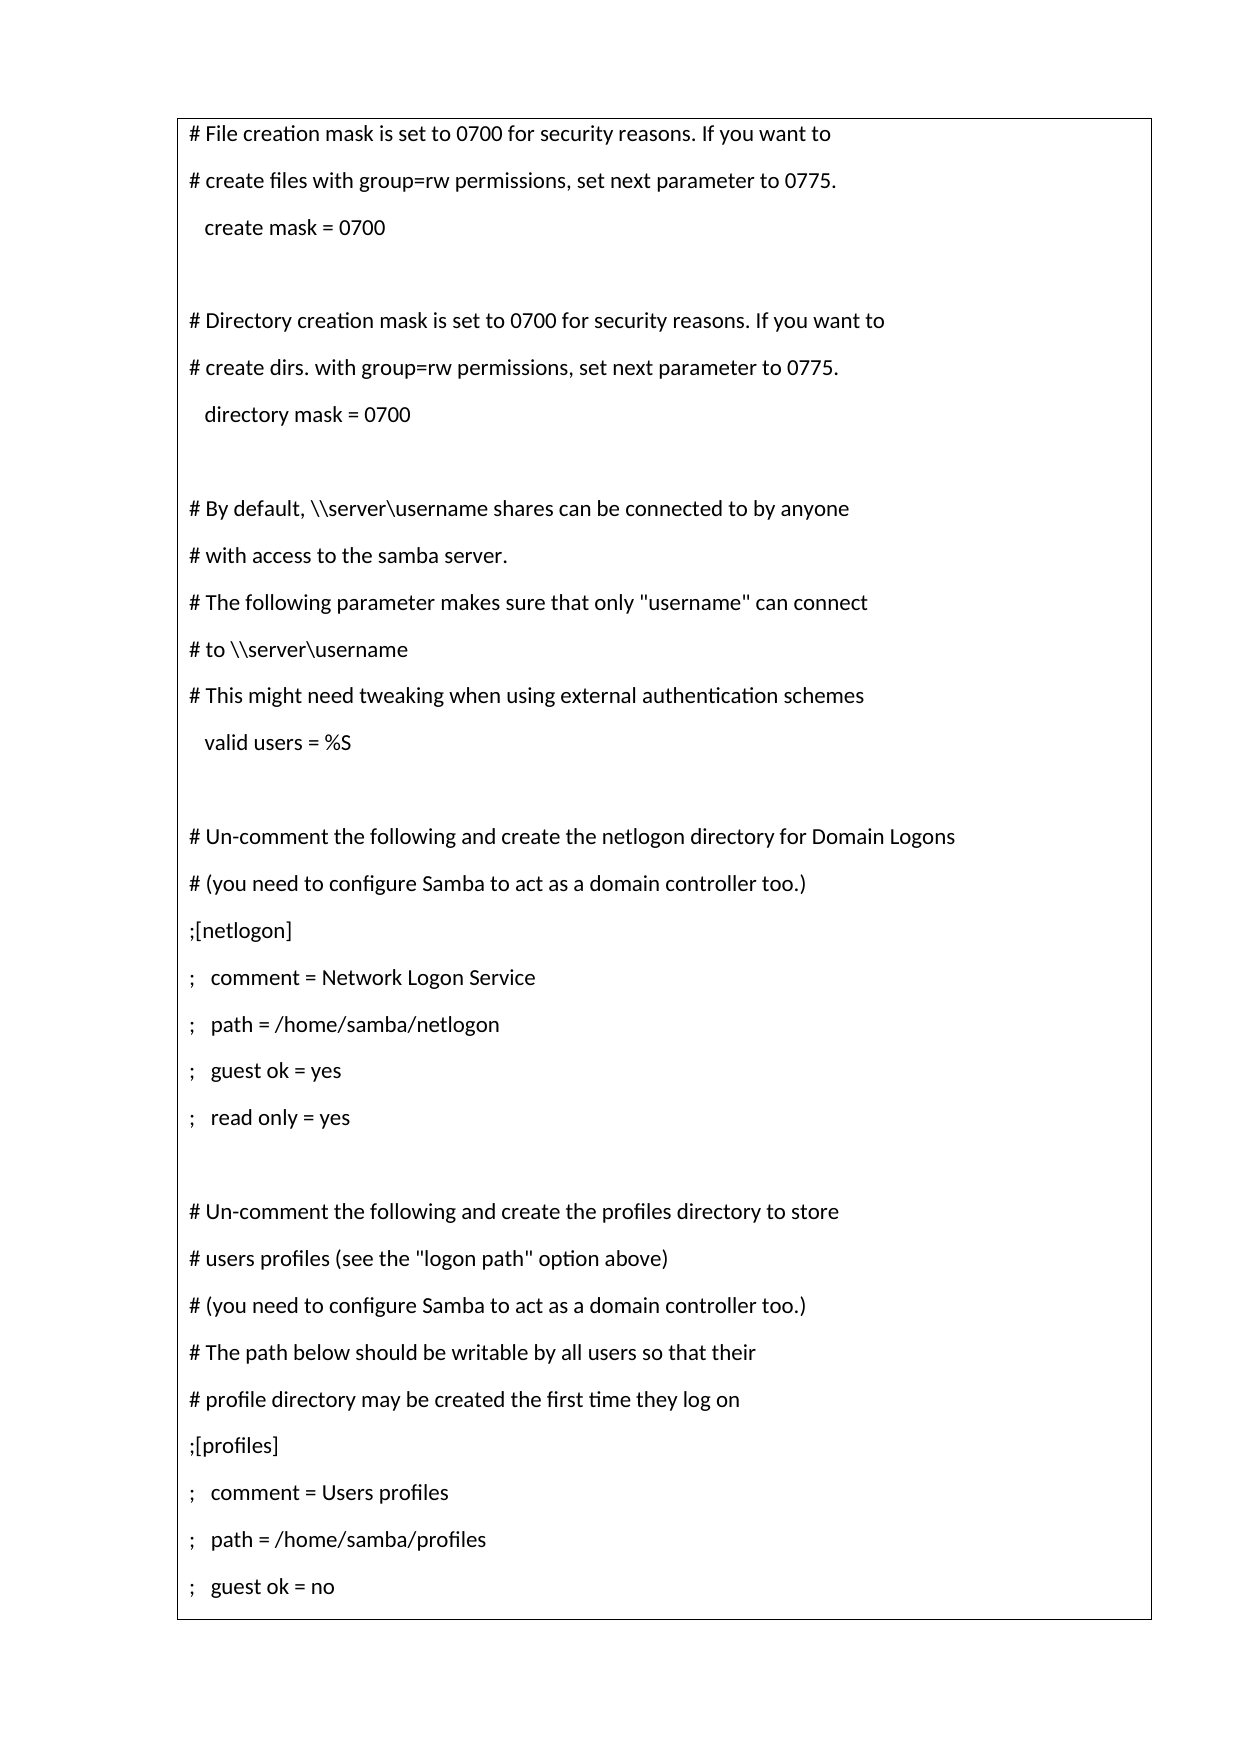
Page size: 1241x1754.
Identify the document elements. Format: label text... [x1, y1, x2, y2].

table_header # File creation mask is set to 0700 for security reasons. If you want to # create files with group=rw permissions, set next parameter to 0775. create mask = 0700 # Directory creation mask is set to 0700 for security reasons. If you want to # create dirs. with group=rw permissions, set next parameter to 0775. directory mask = 0700 # By default, \\server\username shares can be connected to by anyone # with access to the samba server. # The following parameter makes sure that only "username" can connect # to \\server\username # This might need tweaking when using external authentication schemes valid users = %S # Un-comment the following and create the netlogon directory for Domain Logons # (you need to configure Samba to act as a domain controller too.) ;[netlogon] ; comment = Network Logon Service ; path = /home/samba/netlogon ; guest ok = yes ; read only = yes # Un-comment the following and create the profiles directory to store # users profiles (see the "logon path" option above) # (you need to configure Samba to act as a domain controller too.) # The path below should be writable by all users so that their # profile directory may be created the first time they log on ;[profiles] ; comment = Users profiles ; path = /home/samba/profiles ; guest ok = no [178, 119, 1151, 1619]
